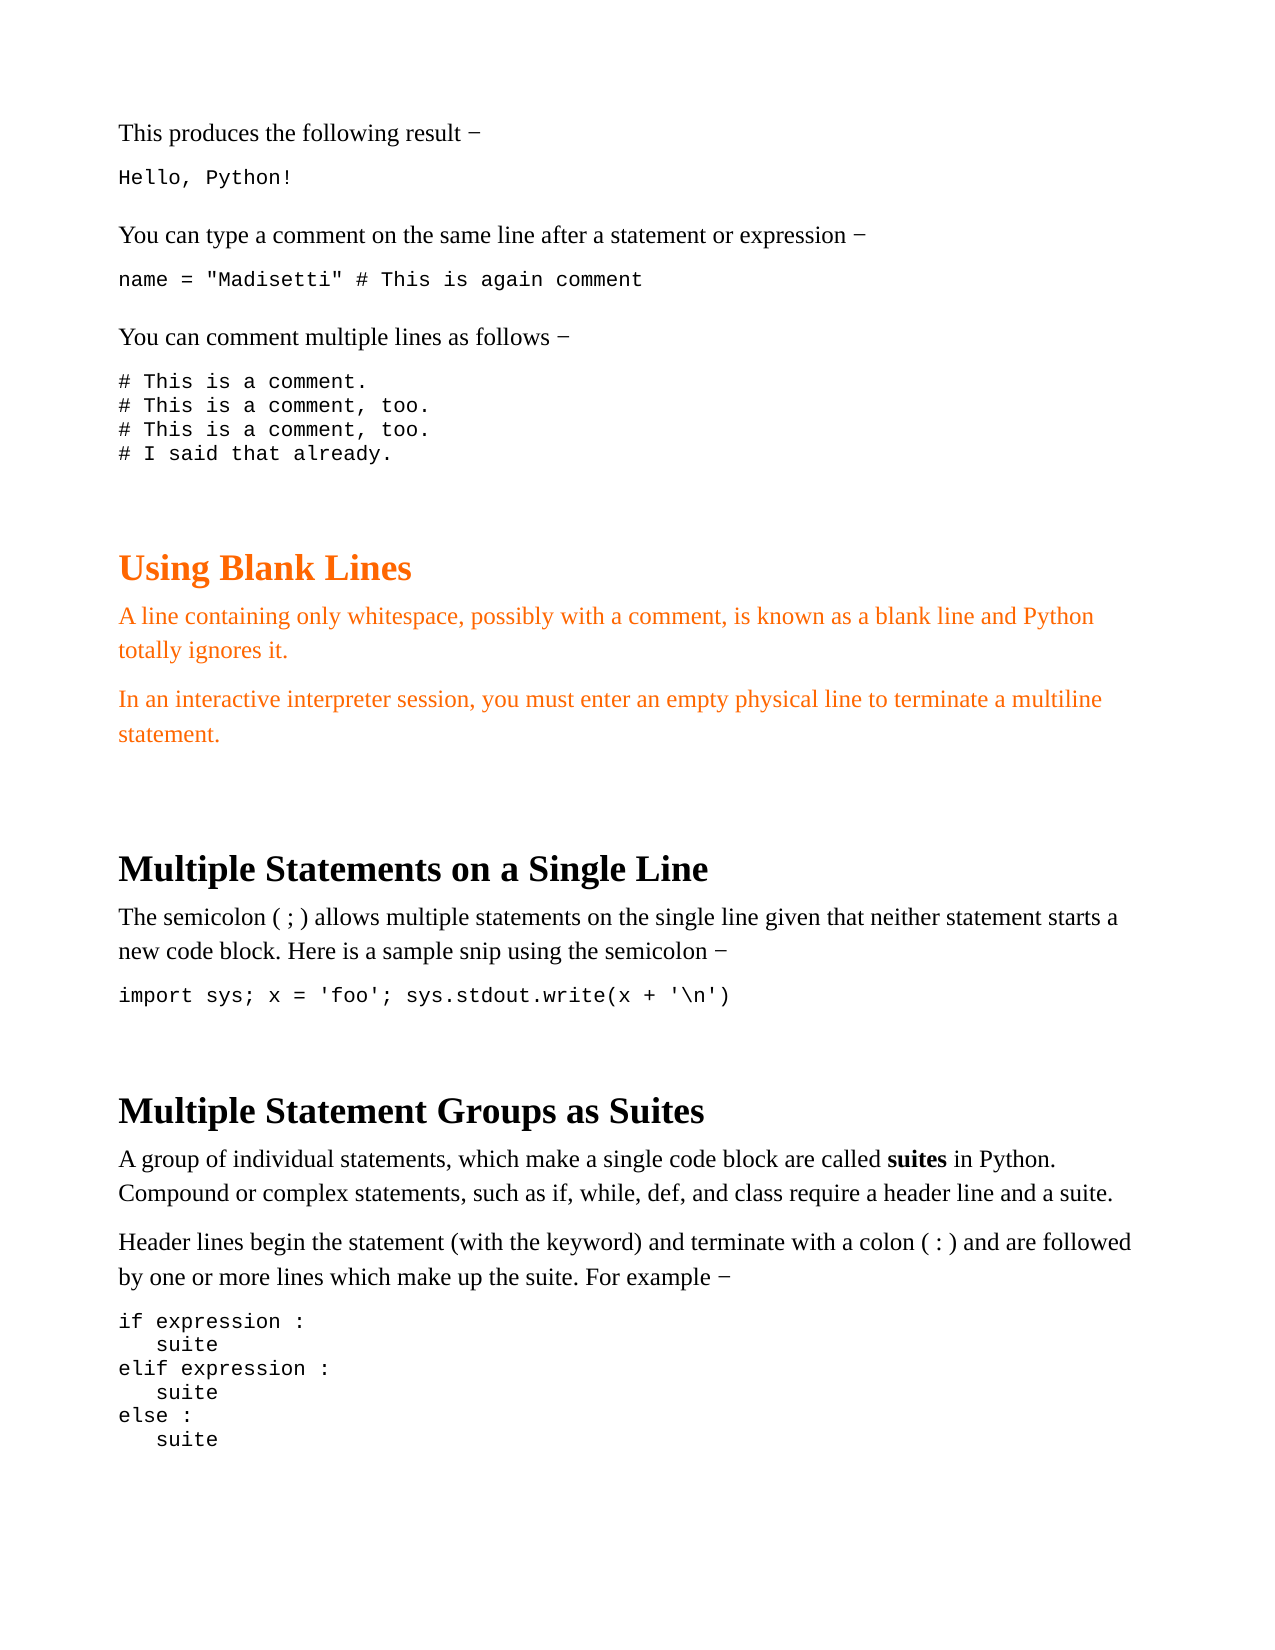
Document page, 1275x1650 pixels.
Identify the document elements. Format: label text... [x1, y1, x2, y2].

text import sys; x = 'foo'; sys.stdout.write(x + '\n') [118, 985, 1157, 1009]
text else : [118, 1405, 1157, 1429]
text # This is a comment, too. [118, 395, 1157, 419]
text elif expression : [118, 1358, 1157, 1382]
text This produces the following result − [118, 118, 1157, 147]
text suite [118, 1334, 1157, 1358]
text suite [118, 1429, 1157, 1453]
subtitle Using Blank Lines [118, 545, 1157, 588]
text You can comment multiple lines as follows − [118, 322, 1157, 351]
text Hello, Python! [118, 167, 1157, 191]
text You can type a comment on the same line after a statement or expression − [118, 220, 1157, 249]
text Header lines begin the statement (with the keyword) and terminate with a colon ( : ) and are followed by one or more lines which make up the suite. For example − [118, 1227, 1157, 1291]
text The semicolon ( ; ) allows multiple statements on the single line given that neither statement starts a new code block. Here is a sample snip using the semicolon − [118, 902, 1157, 965]
subtitle Multiple Statements on a Single Line [118, 846, 1157, 889]
subtitle Multiple Statement Groups as Suites [118, 1088, 1157, 1131]
text In an interactive interpreter session, you must enter an empty physical line to terminate a multiline statement. [118, 684, 1157, 748]
text if expression : [118, 1311, 1157, 1334]
text A group of individual statements, which make a single code block are called suites in Python. Compound or complex statements, such as if, while, def, and class require a header line and a suite. [118, 1144, 1157, 1207]
text # This is a comment, too. [118, 419, 1157, 442]
text suite [118, 1382, 1157, 1405]
text # This is a comment. [118, 372, 1157, 395]
text # I said that already. [118, 442, 1157, 466]
text A line containing only whitespace, possibly with a comment, is known as a blank line and Python totally ignores it. [118, 601, 1157, 664]
text name = "Madisetti" # This is again comment [118, 269, 1157, 293]
